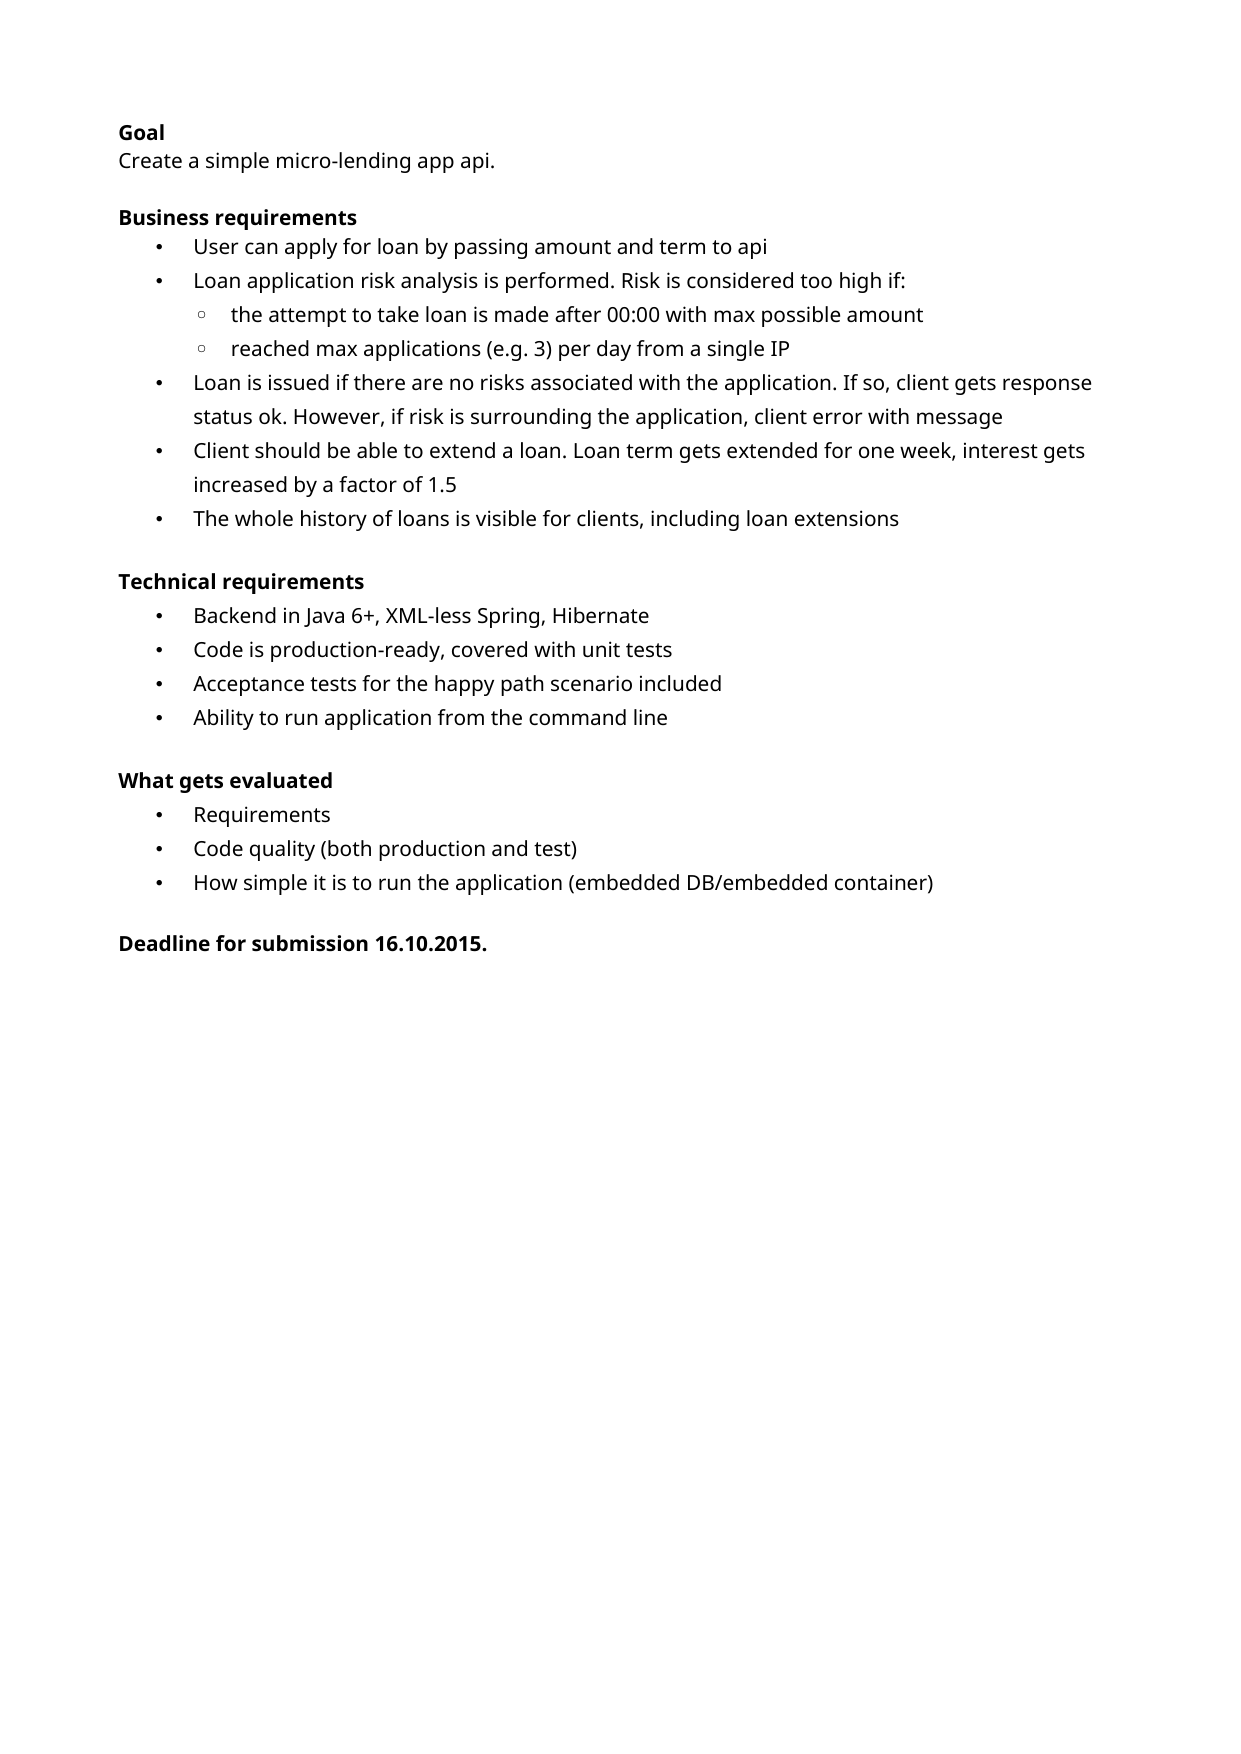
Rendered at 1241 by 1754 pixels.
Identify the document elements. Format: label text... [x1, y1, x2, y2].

list Requirements [156, 800, 1122, 828]
list Acceptance tests for the happy path scenario included [156, 669, 1122, 698]
text Deadline for submission 16.10.2015. [118, 929, 1122, 958]
list reached max applications (e.g. 3) per day from a single IP [193, 334, 1122, 362]
list How simple it is to run the application (embedded DB/embedded container) [156, 868, 1122, 896]
list Loan is issued if there are no risks associated with the application. If so, client gets response status ok. However, if risk is surrounding the application, client error with message [156, 368, 1122, 431]
text Technical requirements [118, 538, 1122, 595]
list Client should be able to extend a loan. Loan term gets extended for one week, interest gets increased by a factor of 1.5 [156, 436, 1122, 499]
list Code quality (both production and test) [156, 834, 1122, 862]
list Backend in Java 6+, XML-less Spring, Hibernate [156, 601, 1122, 629]
text Goal Create a simple micro-lending app api. Business requirements [118, 118, 1122, 232]
list User can apply for loan by passing amount and term to api [156, 232, 1122, 260]
text What gets evaluated [118, 737, 1122, 794]
list The whole history of loans is visible for clients, including loan extensions [156, 504, 1122, 533]
list the attempt to take loan is made after 00:00 with max possible amount [193, 300, 1122, 328]
list Code is production-ready, covered with unit tests [156, 635, 1122, 663]
list Ability to run application from the command line [156, 703, 1122, 732]
list Loan application risk analysis is performed. Risk is considered too high if: [156, 266, 1122, 294]
